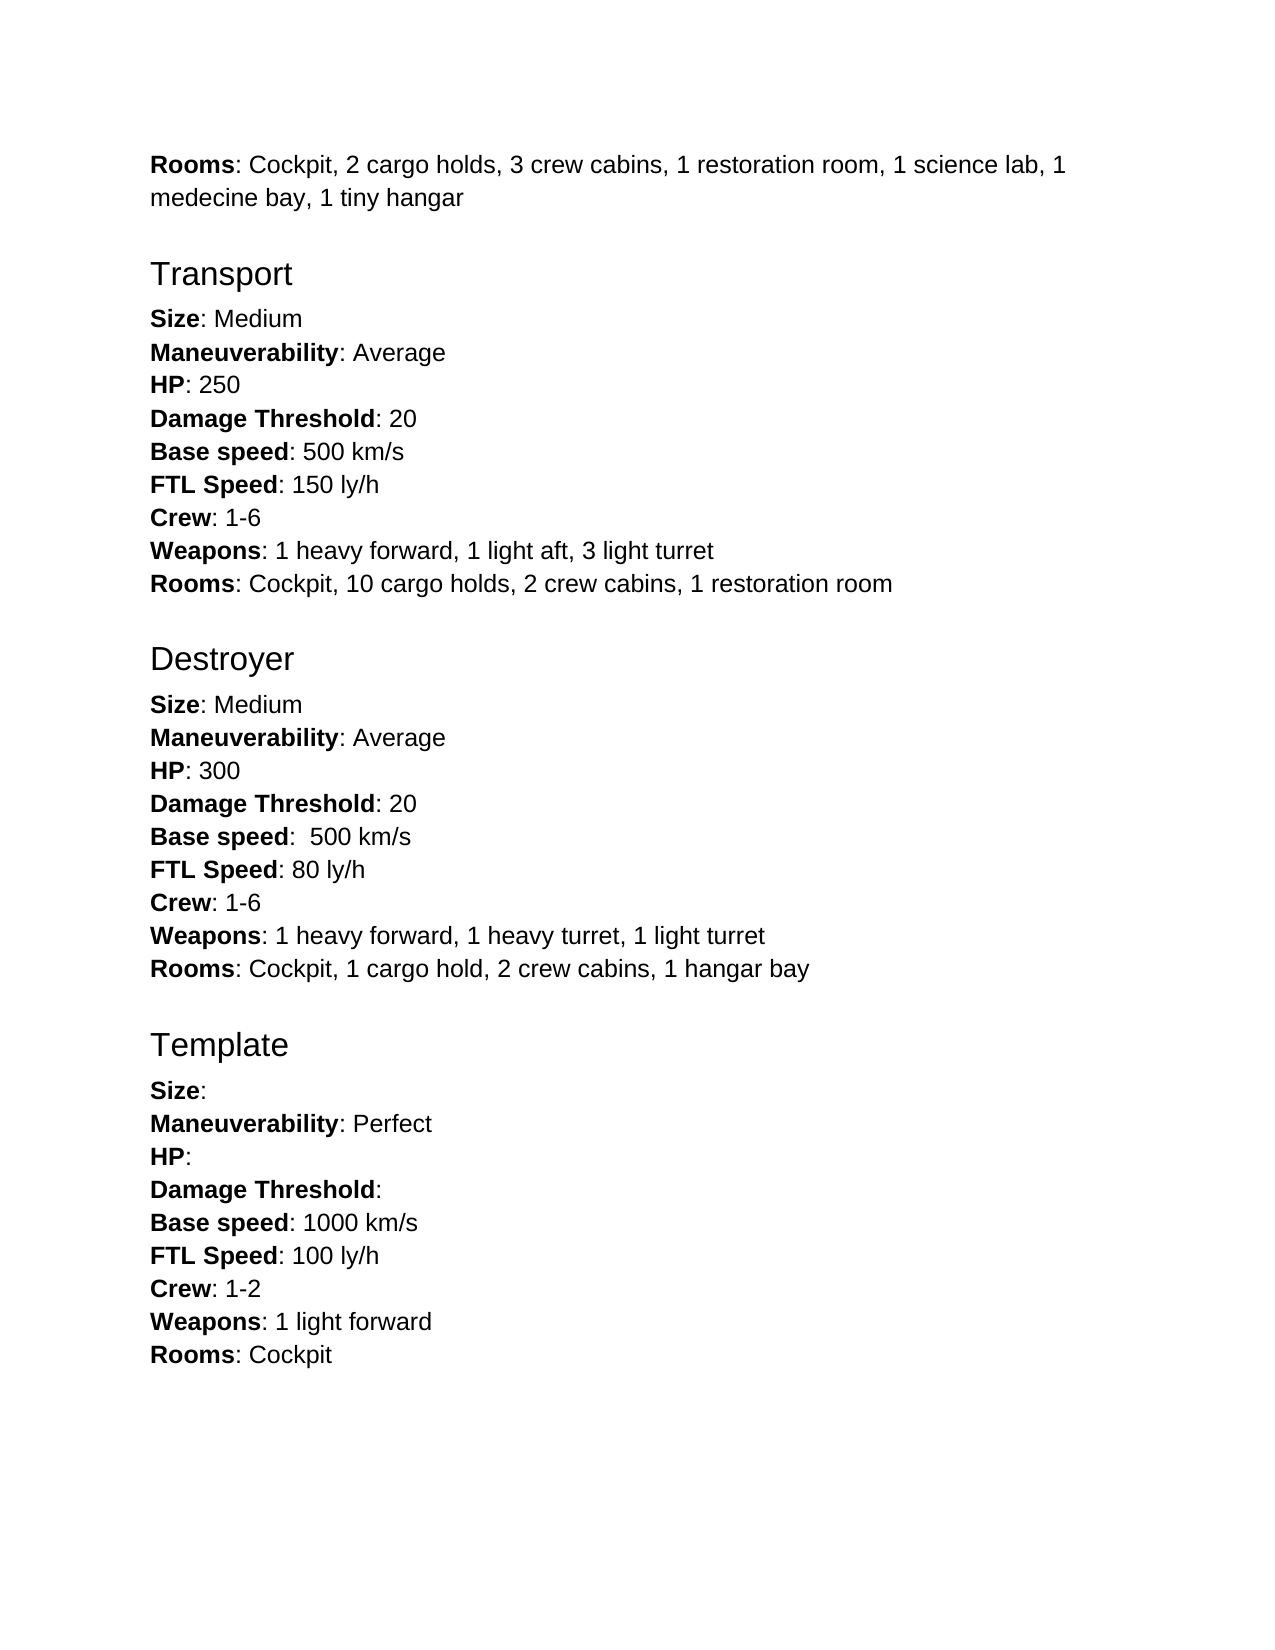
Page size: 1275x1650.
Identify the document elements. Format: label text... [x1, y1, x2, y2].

text Base speed: 500 km/s [150, 822, 1125, 851]
text FTL Speed: 150 ly/h [150, 469, 1125, 498]
text Size: Medium [150, 690, 1125, 719]
text FTL Speed: 100 ly/h [150, 1241, 1125, 1269]
text Base speed: 500 km/s [150, 437, 1125, 465]
text HP: 250 [150, 371, 1125, 399]
text Weapons: 1 heavy forward, 1 heavy turret, 1 light turret [150, 921, 1125, 950]
text Size: [150, 1076, 1125, 1104]
text Rooms: Cockpit, 1 cargo hold, 2 crew cabins, 1 hangar bay [150, 954, 1125, 983]
text Rooms: Cockpit, 2 cargo holds, 3 crew cabins, 1 restoration room, 1 science lab, 1 medecine bay, 1 tiny hangar [150, 150, 1125, 212]
text Base speed: 1000 km/s [150, 1208, 1125, 1237]
text Size: Medium [150, 304, 1125, 333]
subtitle Destroyer [150, 639, 1125, 678]
text Maneuverability: Perfect [150, 1109, 1125, 1137]
text Damage Threshold: 20 [150, 403, 1125, 432]
text Maneuverability: Average [150, 337, 1125, 366]
text Crew: 1-6 [150, 503, 1125, 531]
text Crew: 1-2 [150, 1274, 1125, 1303]
text Weapons: 1 light forward [150, 1307, 1125, 1336]
subtitle Transport [150, 253, 1125, 292]
text Weapons: 1 heavy forward, 1 light aft, 3 light turret [150, 536, 1125, 564]
text Rooms: Cockpit, 10 cargo holds, 2 crew cabins, 1 restoration room [150, 569, 1125, 597]
text Crew: 1-6 [150, 888, 1125, 917]
text Damage Threshold: 20 [150, 789, 1125, 818]
text HP: [150, 1142, 1125, 1171]
text Damage Threshold: [150, 1175, 1125, 1203]
text HP: 300 [150, 756, 1125, 785]
text Maneuverability: Average [150, 723, 1125, 752]
text FTL Speed: 80 ly/h [150, 855, 1125, 884]
text Rooms: Cockpit [150, 1340, 1125, 1369]
subtitle Template [150, 1025, 1125, 1063]
